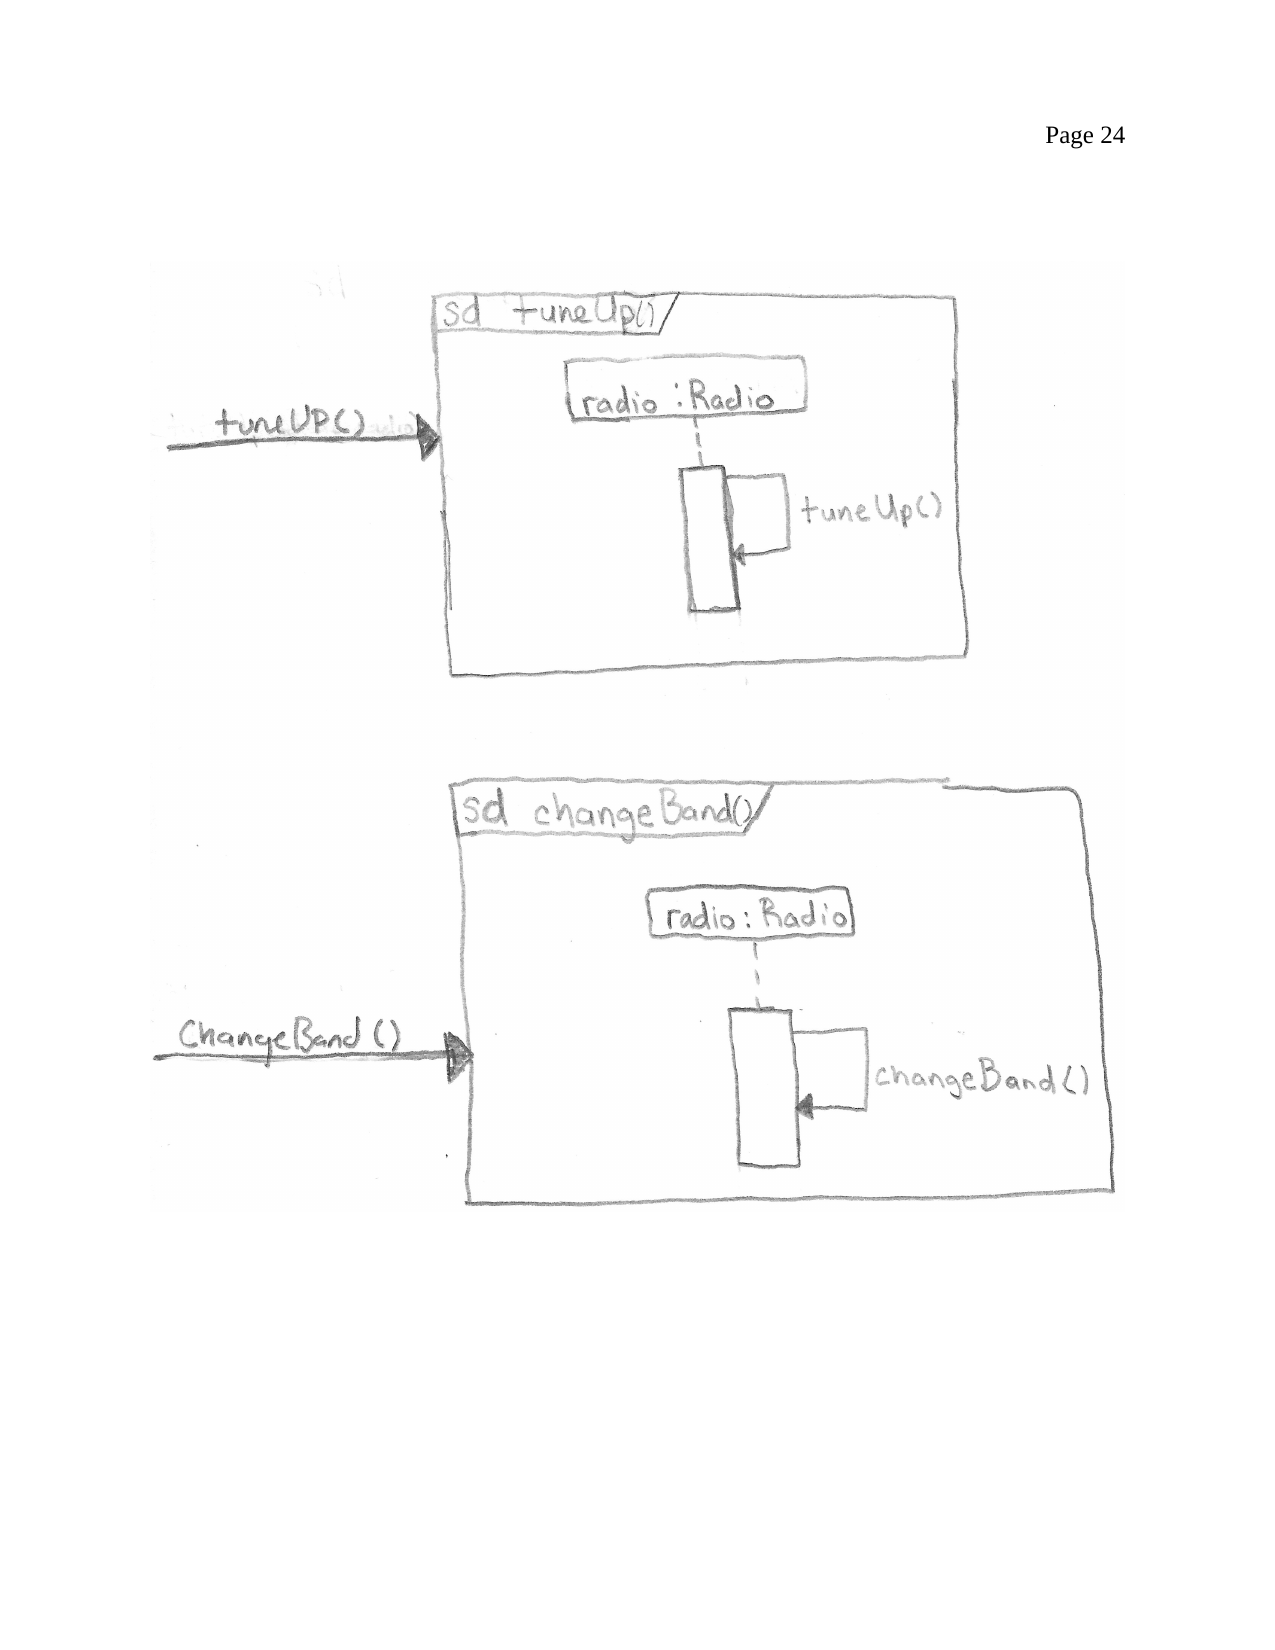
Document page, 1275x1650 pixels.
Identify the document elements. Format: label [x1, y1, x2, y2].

picture [150, 261, 1125, 1212]
